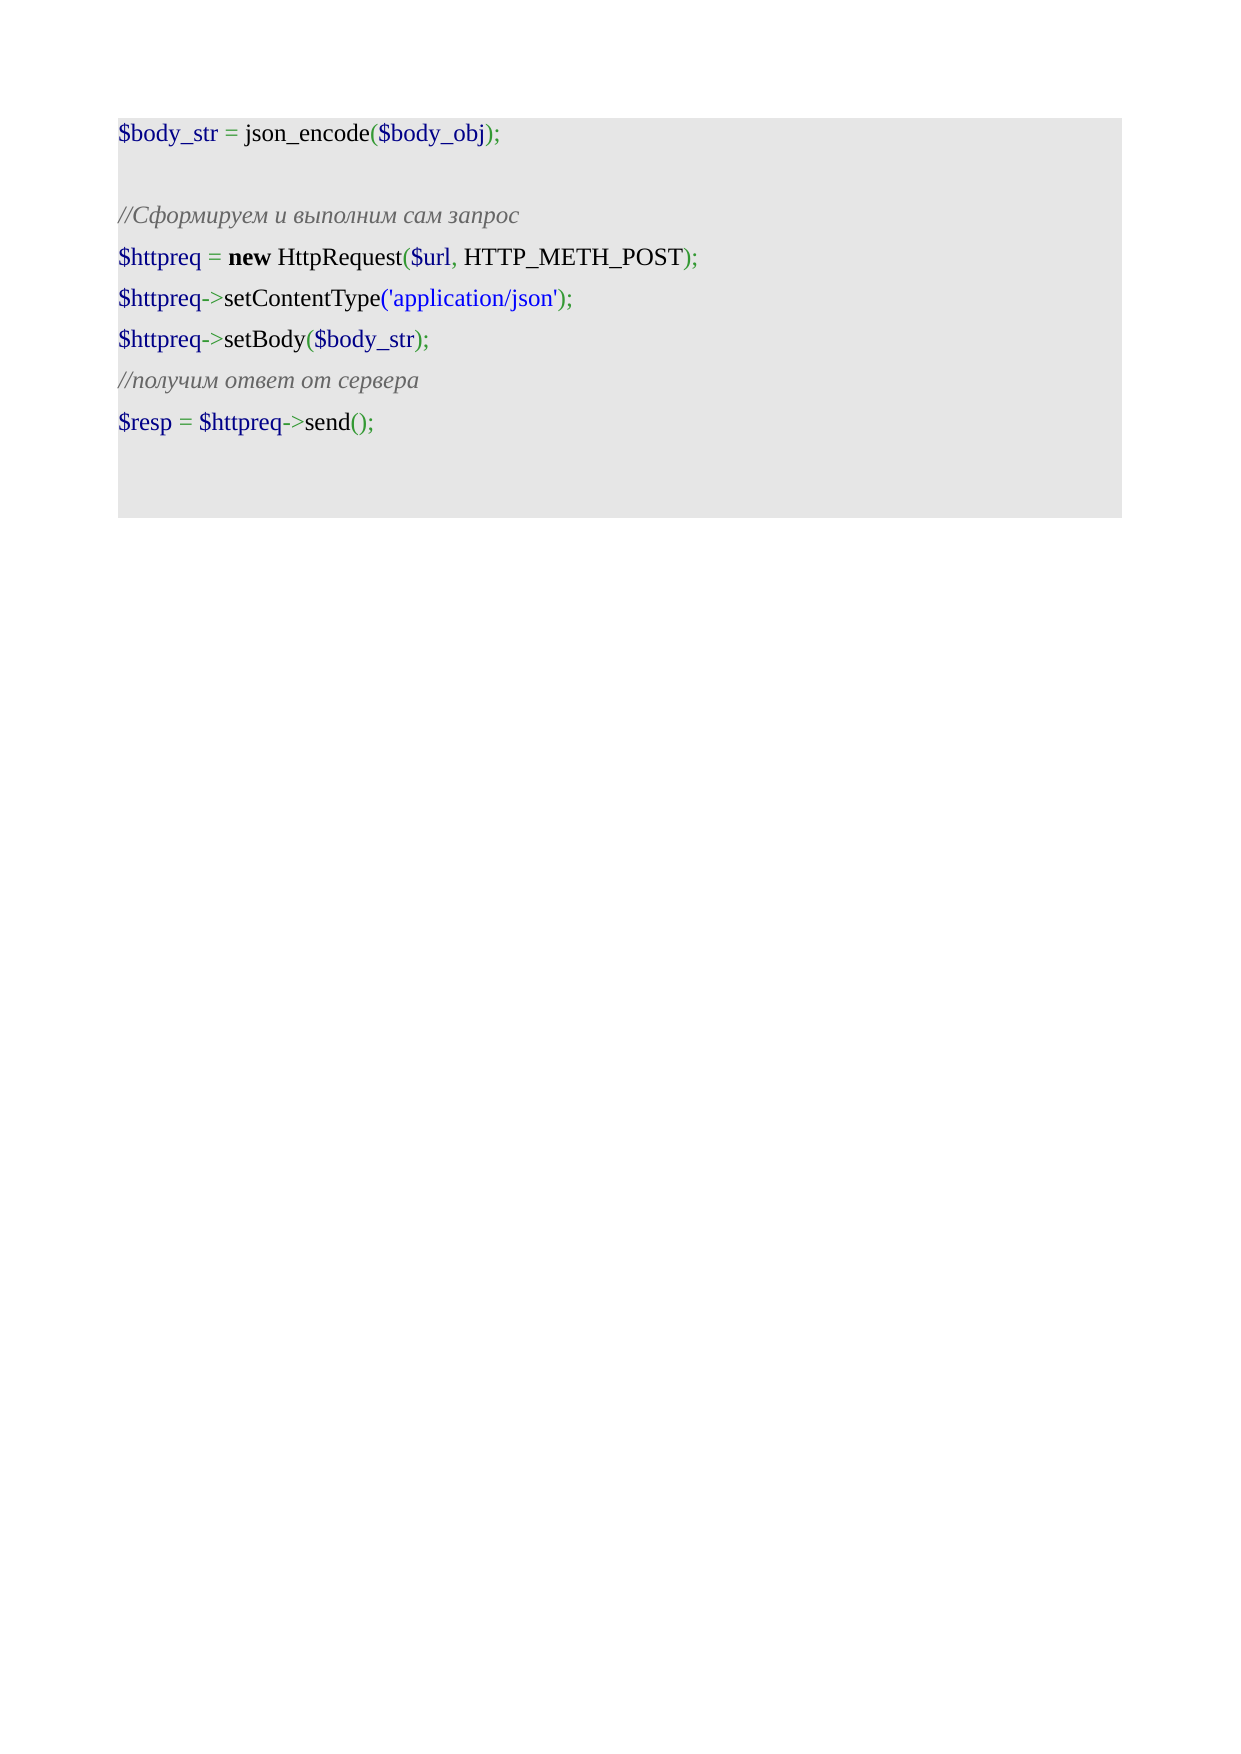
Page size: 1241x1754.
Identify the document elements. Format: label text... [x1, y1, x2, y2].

text //Сформируем и выполним сам запрос [118, 201, 1122, 229]
text $resp = $httpreq->send(); [118, 407, 1122, 436]
text //получим ответ от сервера [118, 366, 1122, 394]
text $httpreq = new HttpRequest($url, HTTP_METH_POST); [118, 242, 1122, 271]
text $body_str = json_encode($body_obj); [118, 118, 1122, 147]
text $httpreq->setContentType('application/json'); [118, 283, 1122, 312]
text $httpreq->setBody($body_str); [118, 324, 1122, 353]
